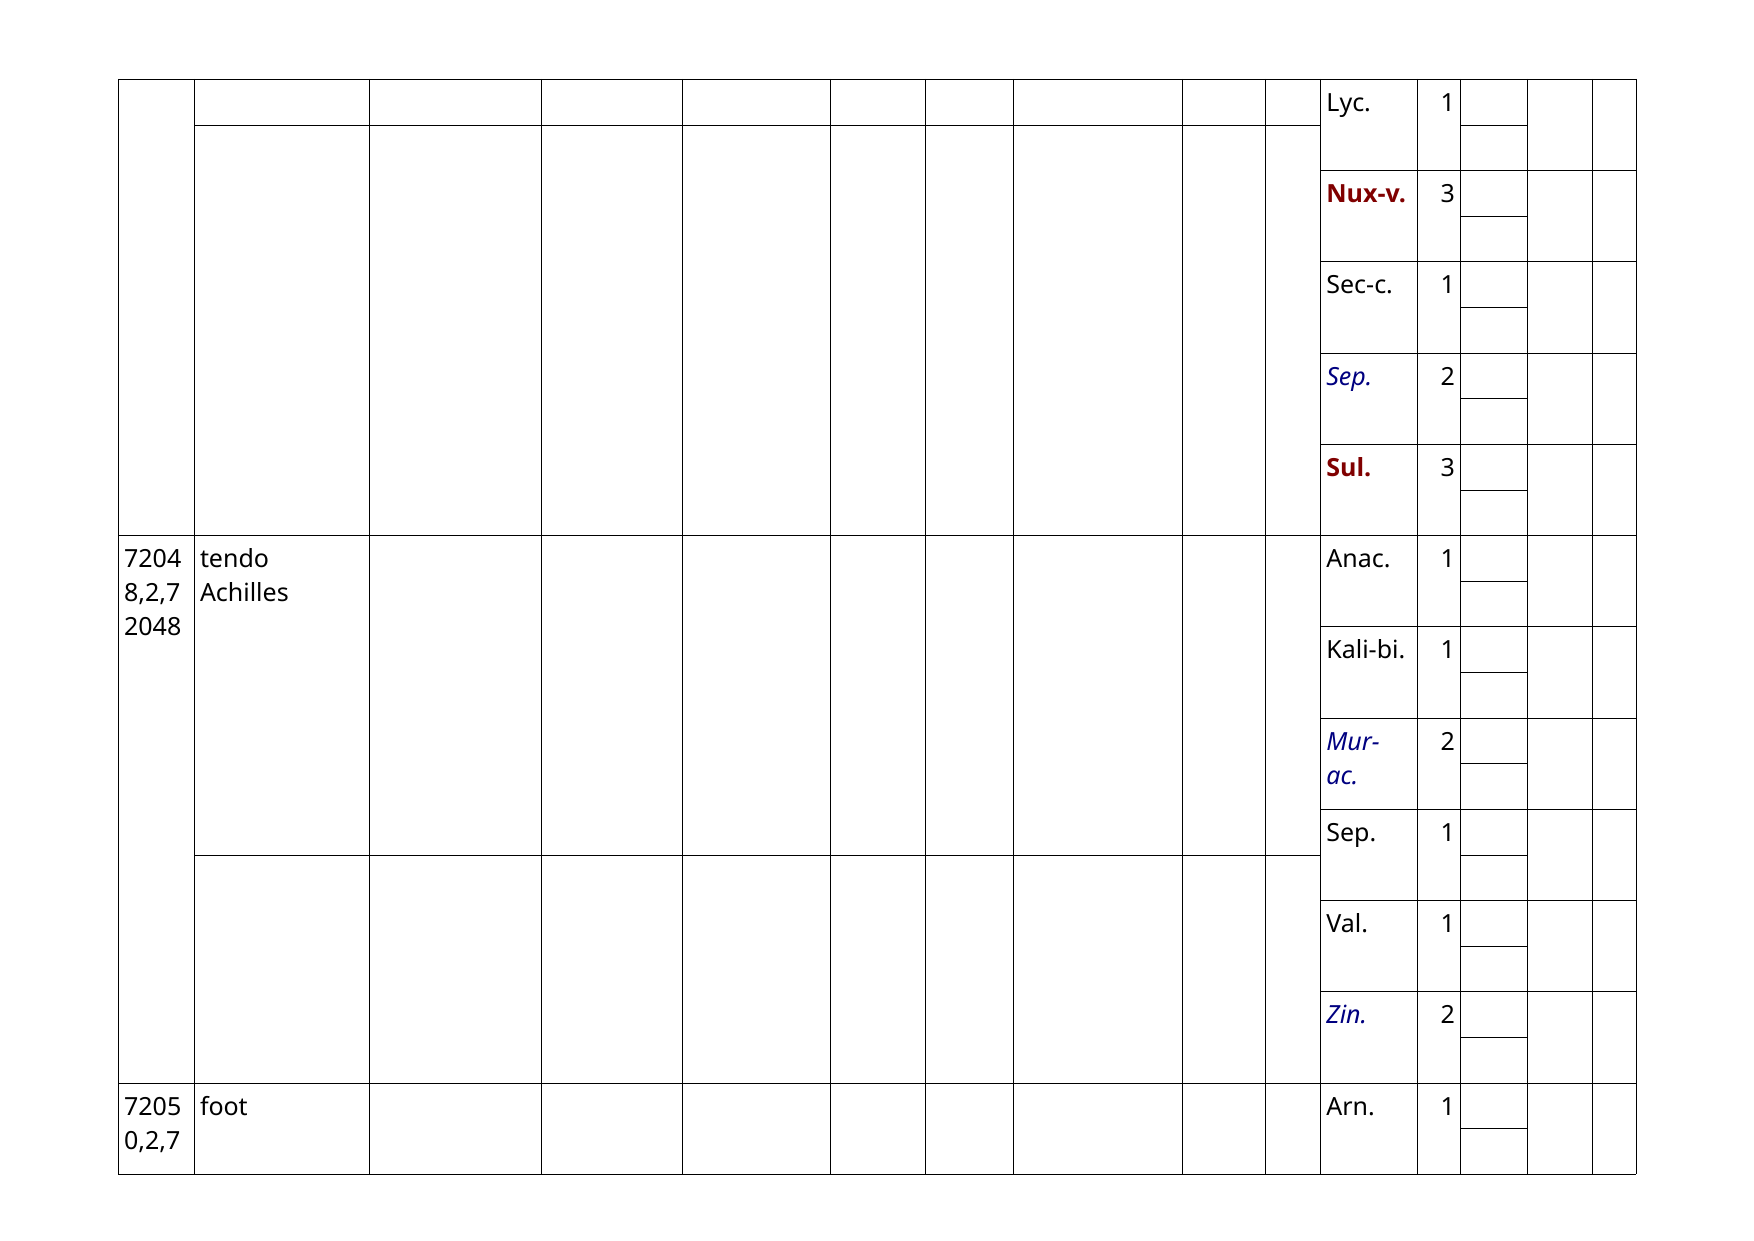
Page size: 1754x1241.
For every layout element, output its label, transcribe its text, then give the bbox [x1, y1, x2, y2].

table_cell [1461, 1129, 1527, 1174]
table_cell [1528, 171, 1592, 261]
table_cell [1528, 627, 1592, 718]
table_cell Sep. [1321, 810, 1417, 900]
table_cell Zin. [1321, 992, 1417, 1083]
table_cell Mur- ac. [1321, 719, 1417, 809]
table_cell [683, 126, 830, 535]
table_cell [542, 856, 682, 1083]
table_cell 1 [1418, 536, 1460, 626]
table_cell [1183, 126, 1265, 535]
table_cell [1461, 445, 1527, 489]
table_cell [1528, 354, 1592, 444]
table_cell [1528, 80, 1592, 170]
table_cell [831, 1084, 925, 1174]
table_cell [1461, 947, 1527, 991]
table_cell [1461, 1038, 1527, 1083]
table_cell [1461, 80, 1527, 124]
table_cell tendo Achilles [195, 536, 369, 854]
table_cell [1593, 262, 1636, 353]
table_cell [1528, 1084, 1592, 1174]
table_cell [1528, 719, 1592, 809]
table_cell Arn. [1321, 1084, 1417, 1174]
table_cell [1461, 673, 1527, 718]
table_cell [1593, 171, 1636, 261]
table_cell 72048,2,72048 [119, 536, 194, 1083]
table_cell [1266, 536, 1320, 854]
table_cell [1461, 1084, 1527, 1128]
table_cell [1183, 1084, 1265, 1174]
table_cell [831, 126, 925, 535]
table_cell [1461, 992, 1527, 1037]
table_cell [1461, 856, 1527, 900]
table_cell 2 [1418, 992, 1460, 1083]
table_cell [1593, 719, 1636, 809]
table_cell [926, 536, 1013, 854]
table_cell [926, 80, 1013, 124]
table_cell [1014, 1084, 1182, 1174]
table_cell [1593, 354, 1636, 444]
table_cell [1528, 445, 1592, 535]
table_cell [195, 856, 369, 1083]
table_cell [1528, 810, 1592, 900]
table_cell [542, 80, 682, 124]
table_cell [1266, 80, 1320, 124]
table_cell 1 [1418, 80, 1460, 170]
table_cell [370, 126, 541, 535]
table_cell [1593, 810, 1636, 900]
table_cell [1014, 126, 1182, 535]
table_cell [1528, 992, 1592, 1083]
table_cell [1593, 445, 1636, 535]
table_cell 1 [1418, 1084, 1460, 1174]
table_cell [1014, 536, 1182, 854]
table_cell 1 [1418, 627, 1460, 718]
table_cell [542, 1084, 682, 1174]
table_cell Sul. [1321, 445, 1417, 535]
table_cell [831, 536, 925, 854]
table_cell 1 [1418, 810, 1460, 900]
table_cell Kali-bi. [1321, 627, 1417, 718]
table_cell [1461, 217, 1527, 261]
table_cell [926, 1084, 1013, 1174]
table_cell [683, 536, 830, 854]
table_cell [1461, 810, 1527, 854]
table_cell 2 [1418, 354, 1460, 444]
table_cell [1528, 536, 1592, 626]
table_cell [195, 126, 369, 535]
table_cell [1461, 627, 1527, 672]
table_cell [1014, 80, 1182, 124]
table_cell [1593, 536, 1636, 626]
table_cell [1461, 901, 1527, 946]
table_cell [1183, 80, 1265, 124]
table_cell [370, 80, 541, 124]
table_cell [370, 1084, 541, 1174]
table_cell [1461, 171, 1527, 216]
table_cell [1461, 764, 1527, 809]
table_cell [1266, 1084, 1320, 1174]
table_cell [831, 80, 925, 124]
table_cell [1593, 627, 1636, 718]
table_cell [195, 80, 369, 124]
table_cell 1 [1418, 262, 1460, 353]
table_cell [1528, 262, 1592, 353]
table_cell [1461, 262, 1527, 307]
table_cell Val. [1321, 901, 1417, 991]
table_cell Anac. [1321, 536, 1417, 626]
table_cell [1461, 126, 1527, 170]
table_cell [1593, 901, 1636, 991]
table_cell [926, 126, 1013, 535]
table_cell [683, 80, 830, 124]
table_cell [1461, 308, 1527, 353]
table_cell Sec-c. [1321, 262, 1417, 353]
table_cell [1461, 354, 1527, 398]
table_cell Lyc. [1321, 80, 1417, 170]
table_cell foot [195, 1084, 369, 1174]
table_cell 1 [1418, 901, 1460, 991]
table_cell [1183, 536, 1265, 854]
table_cell Sep. [1321, 354, 1417, 444]
table_cell [1266, 126, 1320, 535]
table_cell [370, 536, 541, 854]
table_cell 72050,2,7 [119, 1084, 194, 1174]
table_cell [1461, 719, 1527, 763]
table_cell [1183, 856, 1265, 1083]
table_cell [1461, 399, 1527, 444]
table_cell Nux-v. [1321, 171, 1417, 261]
table_cell [370, 856, 541, 1083]
table_cell [683, 1084, 830, 1174]
table_cell [542, 536, 682, 854]
table_cell [1593, 80, 1636, 170]
table_cell 3 [1418, 445, 1460, 535]
table_cell [1014, 856, 1182, 1083]
table_cell [1528, 901, 1592, 991]
table_cell 3 [1418, 171, 1460, 261]
table_cell [542, 126, 682, 535]
table_cell [831, 856, 925, 1083]
table_cell [1266, 856, 1320, 1083]
table_cell 2 [1418, 719, 1460, 809]
table_cell [926, 856, 1013, 1083]
table_cell [119, 80, 194, 535]
table_cell [1461, 491, 1527, 535]
table_cell [1593, 992, 1636, 1083]
table_cell [1461, 536, 1527, 581]
table_cell [1461, 582, 1527, 626]
table_cell [683, 856, 830, 1083]
table_cell [1593, 1084, 1636, 1174]
